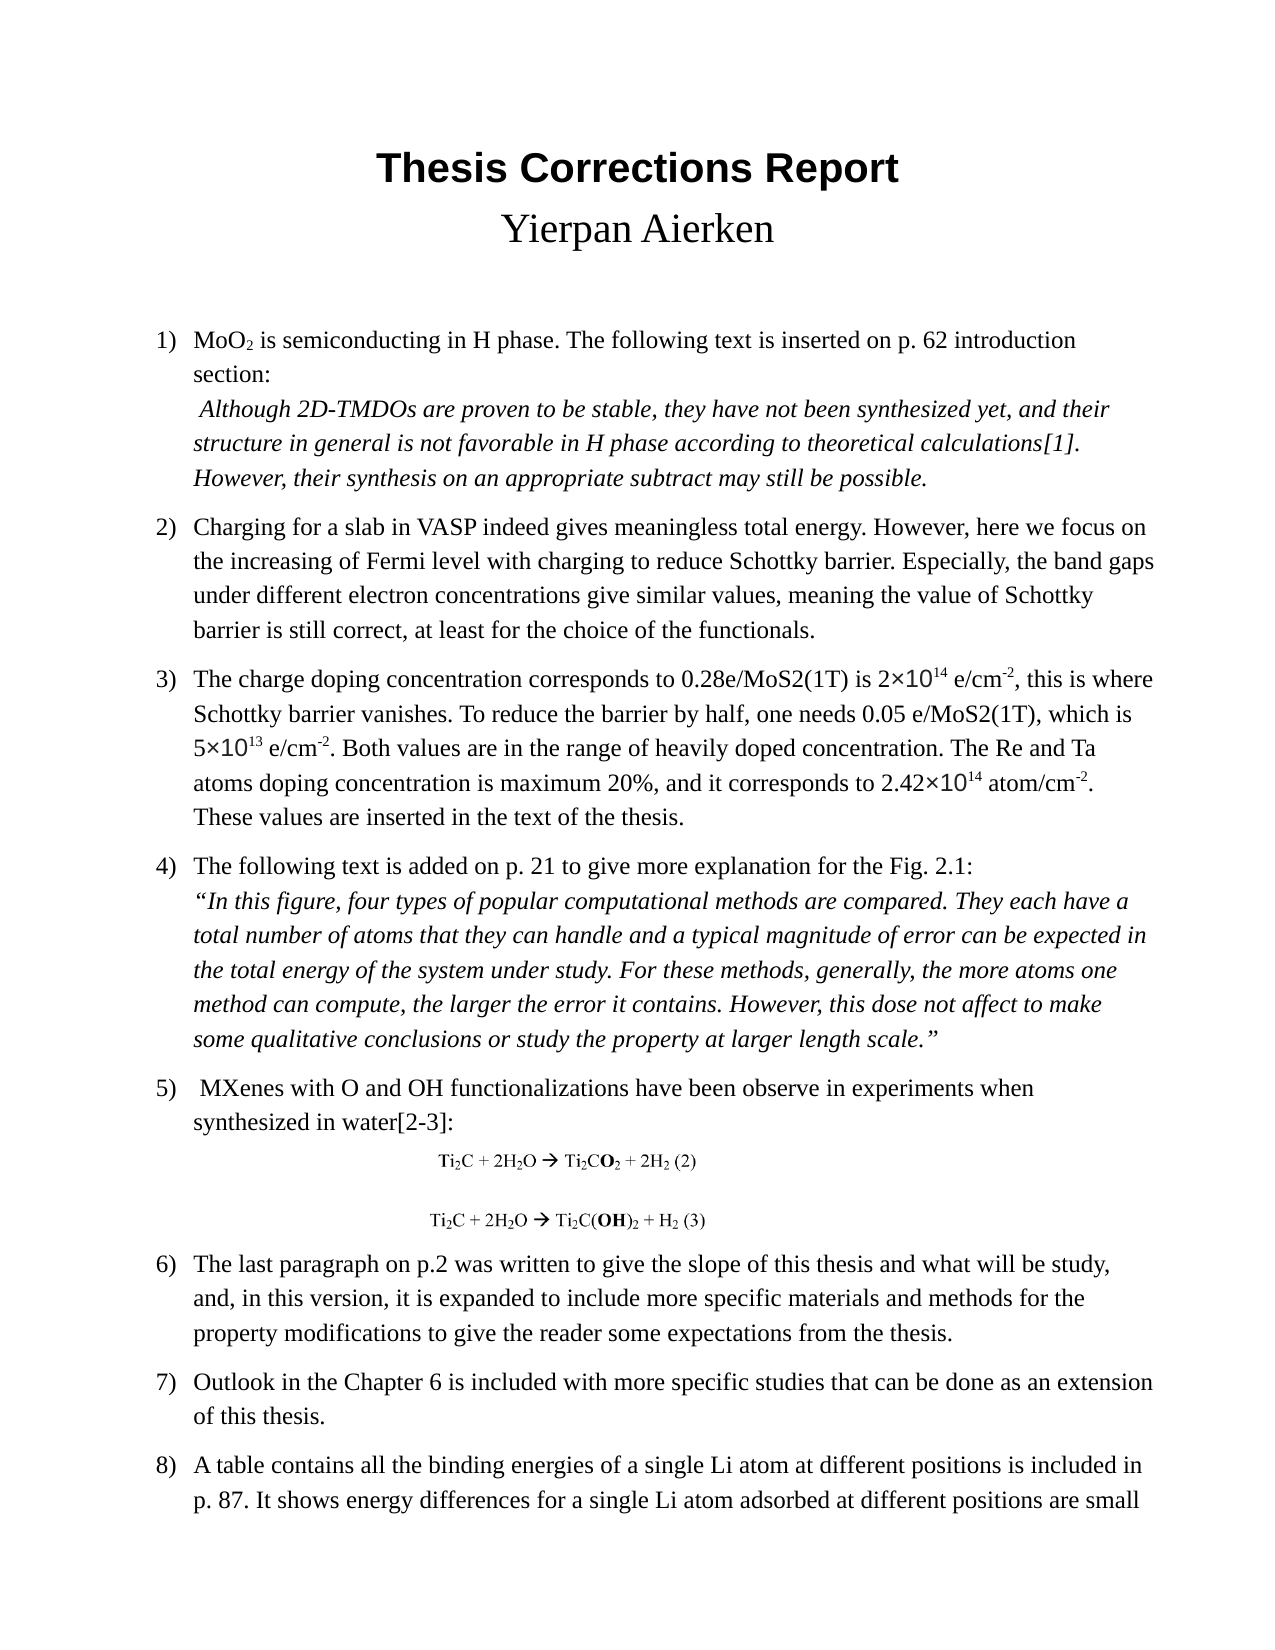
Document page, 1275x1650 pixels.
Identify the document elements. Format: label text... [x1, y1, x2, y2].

list The last paragraph on p.2 was written to give the slope of this thesis and what will be study, and, in this version, it is expanded to include more specific materials and methods for the property modifications to give the reader some expectations from the thesis. [156, 1156, 1157, 1346]
list Charging for a slab in VASP indeed gives meaningless total energy. However, here we focus on the increasing of Fermi level with charging to reduce Schottky barrier. Especially, the band gaps under different electron concentrations give similar values, meaning the value of Schottky barrier is still correct, at least for the choice of the functionals. [156, 512, 1157, 644]
text Yierpan Aierken [118, 203, 1157, 251]
list A table contains all the binding energies of a single Li atom at different positions is included in p. 87. It shows energy differences for a single Li atom adsorbed at different positions are small [156, 1450, 1157, 1513]
picture [411, 1139, 713, 1243]
list MXenes with O and OH functionalizations have been observe in experiments when synthesized in water[2-3]: [156, 1073, 1157, 1136]
title Thesis Corrections Report [118, 143, 1157, 191]
list Outlook in the Chapter 6 is included with more specific studies that can be done as an extension of this thesis. [156, 1367, 1157, 1430]
list The charge doping concentration corresponds to 0.28e/MoS2(1T) is 2×1014 e/cm-2, this is where Schottky barrier vanishes. To reduce the barrier by half, one needs 0.05 e/MoS2(1T), which is 5×1013 e/cm-2. Both values are in the range of heavily doped concentration. The Re and Ta atoms doping concentration is maximum 20%, and it corresponds to 2.42×1014 atom/cm-2. These values are inserted in the text of the thesis. [156, 664, 1157, 831]
list MoO2 is semiconducting in H phase. The following text is inserted on p. 62 introduction section: Although 2D-TMDOs are proven to be stable, they have not been synthesized yet, and their structure in general is not favorable in H phase according to theoretical calculations[1]. However, their synthesis on an appropriate subtract may still be possible. [156, 325, 1157, 491]
list The following text is added on p. 21 to give more explanation for the Fig. 2.1: “In this figure, four types of popular computational methods are compared. They each have a total number of atoms that they can handle and a typical magnitude of error can be expected in the total energy of the system under study. For these methods, generally, the more atoms one method can compute, the larger the error it contains. However, this dose not affect to make some qualitative conclusions or study the property at larger length scale.” [156, 851, 1157, 1053]
